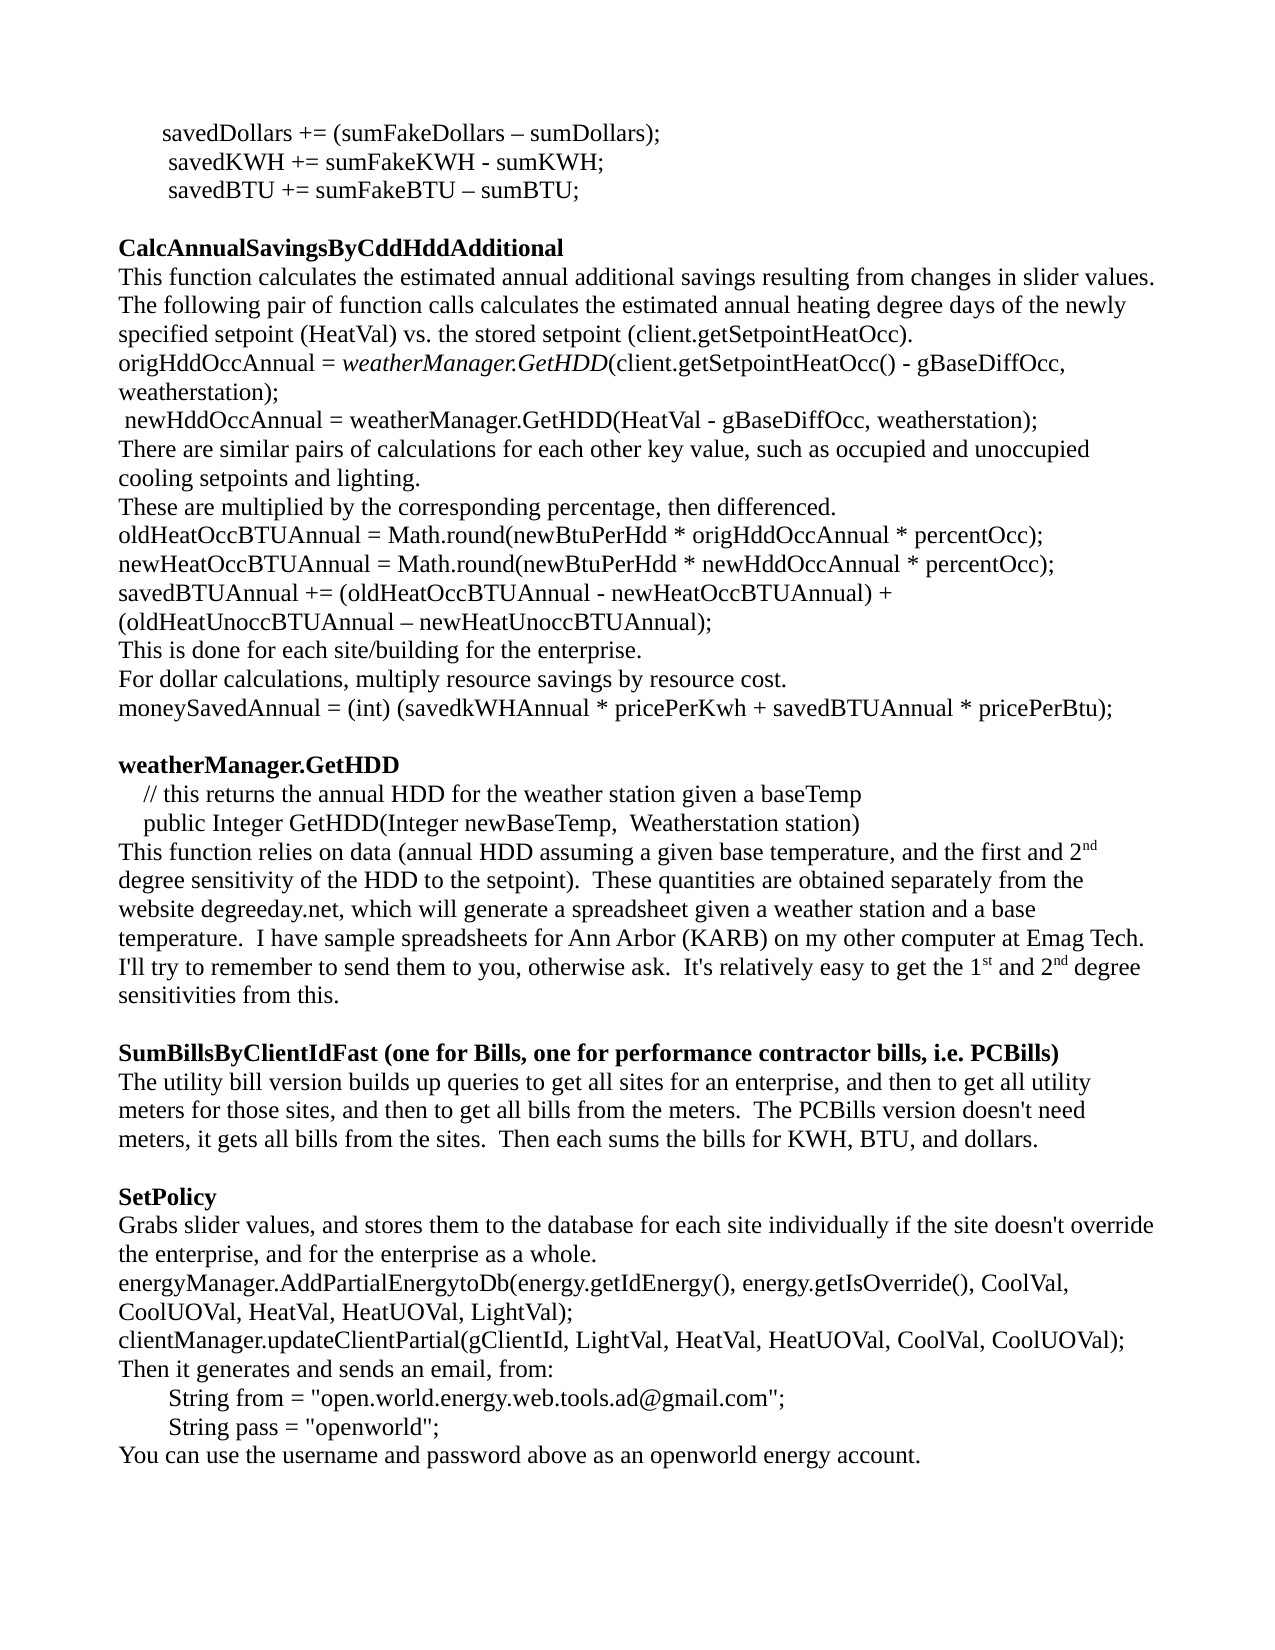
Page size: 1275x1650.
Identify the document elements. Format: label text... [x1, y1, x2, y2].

text SetPolicy [118, 1182, 1157, 1211]
text newHddOccAnnual = weatherManager.GetHDD(HeatVal - gBaseDiffOcc, weatherstation); [118, 406, 1157, 434]
text savedBTUAnnual += (oldHeatOccBTUAnnual - newHeatOccBTUAnnual) + (oldHeatUnoccBTUAnnual – newHeatUnoccBTUAnnual); [118, 578, 1157, 636]
text savedDollars += (sumFakeDollars – sumDollars); [118, 118, 1157, 147]
text origHddOccAnnual = weatherManager.GetHDD(client.getSetpointHeatOcc() - gBaseDiffOcc, weatherstation); [118, 348, 1157, 406]
text For dollar calculations, multiply resource savings by resource cost. [118, 664, 1157, 693]
text energyManager.AddPartialEnergytoDb(energy.getIdEnergy(), energy.getIsOverride(), CoolVal, CoolUOVal, HeatVal, HeatUOVal, LightVal); [118, 1268, 1157, 1326]
text String pass = "openworld"; [118, 1412, 1157, 1441]
text public Integer GetHDD(Integer newBaseTemp, Weatherstation station) [118, 808, 1157, 837]
text String from = "open.world.energy.web.tools.ad@gmail.com"; [118, 1383, 1157, 1412]
text This function relies on data (annual HDD assuming a given base temperature, and the first and 2nd degree sensitivity of the HDD to the setpoint). These quantities are obtained separately from the website degreeday.net, which will generate a spreadsheet given a weather station and a base temperature. I have sample spreadsheets for Ann Arbor (KARB) on my other computer at Emag Tech. I'll try to remember to send them to you, otherwise ask. It's relatively easy to get the 1st and 2nd degree sensitivities from this. [118, 837, 1157, 1009]
text The utility bill version builds up queries to get all sites for an enterprise, and then to get all utility meters for those sites, and then to get all bills from the meters. The PCBills version doesn't need meters, it gets all bills from the sites. Then each sums the bills for KWH, BTU, and dollars. [118, 1067, 1157, 1153]
text // this returns the annual HDD for the weather station given a baseTemp [118, 779, 1157, 808]
text There are similar pairs of calculations for each other key value, such as occupied and unoccupied cooling setpoints and lighting. [118, 434, 1157, 492]
text You can use the username and password above as an openworld energy account. [118, 1441, 1157, 1469]
text clientManager.updateClientPartial(gClientId, LightVal, HeatVal, HeatUOVal, CoolVal, CoolUOVal); [118, 1326, 1157, 1354]
text This is done for each site/building for the enterprise. [118, 636, 1157, 664]
text This function calculates the estimated annual additional savings resulting from changes in slider values. [118, 262, 1157, 291]
text savedKWH += sumFakeKWH - sumKWH; [118, 147, 1157, 176]
text The following pair of function calls calculates the estimated annual heating degree days of the newly specified setpoint (HeatVal) vs. the stored setpoint (client.getSetpointHeatOcc). [118, 291, 1157, 348]
text savedBTU += sumFakeBTU – sumBTU; [118, 176, 1157, 204]
text These are multiplied by the corresponding percentage, then differenced. [118, 492, 1157, 521]
text Then it generates and sends an email, from: [118, 1354, 1157, 1383]
text newHeatOccBTUAnnual = Math.round(newBtuPerHdd * newHddOccAnnual * percentOcc); [118, 549, 1157, 578]
text CalcAnnualSavingsByCddHddAdditional [118, 233, 1157, 262]
text weatherManager.GetHDD [118, 751, 1157, 779]
text moneySavedAnnual = (int) (savedkWHAnnual * pricePerKwh + savedBTUAnnual * pricePerBtu); [118, 693, 1157, 722]
text oldHeatOccBTUAnnual = Math.round(newBtuPerHdd * origHddOccAnnual * percentOcc); [118, 521, 1157, 549]
text Grabs slider values, and stores them to the database for each site individually if the site doesn't override the enterprise, and for the enterprise as a whole. [118, 1211, 1157, 1268]
text SumBillsByClientIdFast (one for Bills, one for performance contractor bills, i.e. PCBills) [118, 1038, 1157, 1067]
